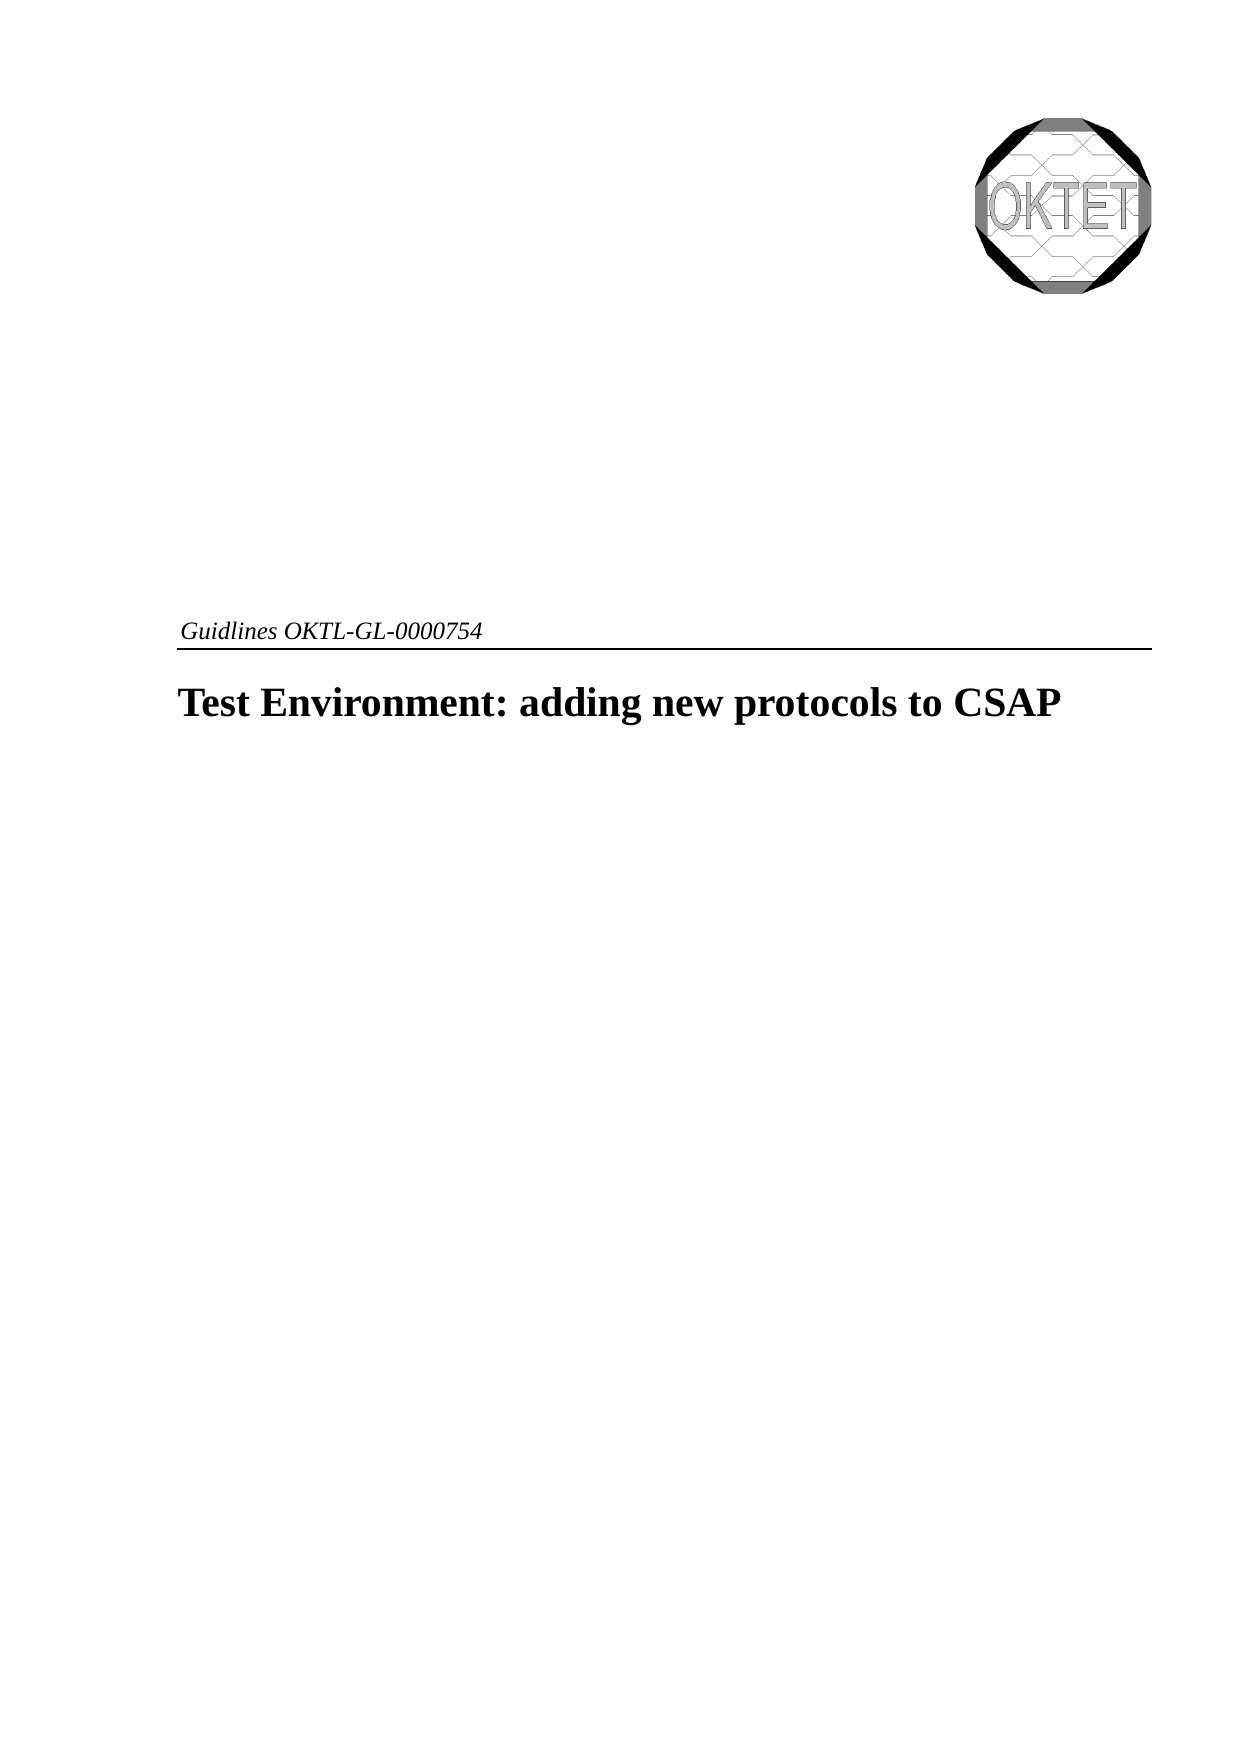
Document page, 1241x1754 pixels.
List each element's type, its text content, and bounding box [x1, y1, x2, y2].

table_header [975, 294, 1152, 319]
table_cell Guidlines OKTL-GL-0000754 Test Environment: adding new protocols to CSAP Modify document properties (click File  Properties): – Description/Title – title of your document; – Description/Subject – document subject; – User defined/Type (Info 1) – type (from a defined set provided by QMS); – User defined/Identifier (Info 2) – InfoLib identifier of your document . If the document is not confidential change footer “... CONFIDENTIAL...” to an empty string on this page, on the third and forth pages. Don’t forget to delete examples from your document! [177, 614, 1152, 648]
table_header The variable OKT_ShowExplanations controls presence of template explanations in the document. Don't forget to set its value to FALSE(0) before saving of the document! Current value is equal to FALSE (double click to this field to modify variable value). [177, 118, 975, 319]
table_cell Guidlines OKTL-GL-0000754 Test Environment: adding new protocols to CSAP Modify document properties (click File  Properties): – Description/Title – title of your document; – Description/Subject – document subject; – User defined/Type (Info 1) – type (from a defined set provided by QMS); – User defined/Identifier (Info 2) – InfoLib identifier of your document . If the document is not confidential change footer “... CONFIDENTIAL...” to an empty string on this page, on the third and forth pages. Don’t forget to delete examples from your document! [177, 650, 1152, 726]
picture [975, 118, 1152, 294]
table_cell [177, 319, 1152, 614]
